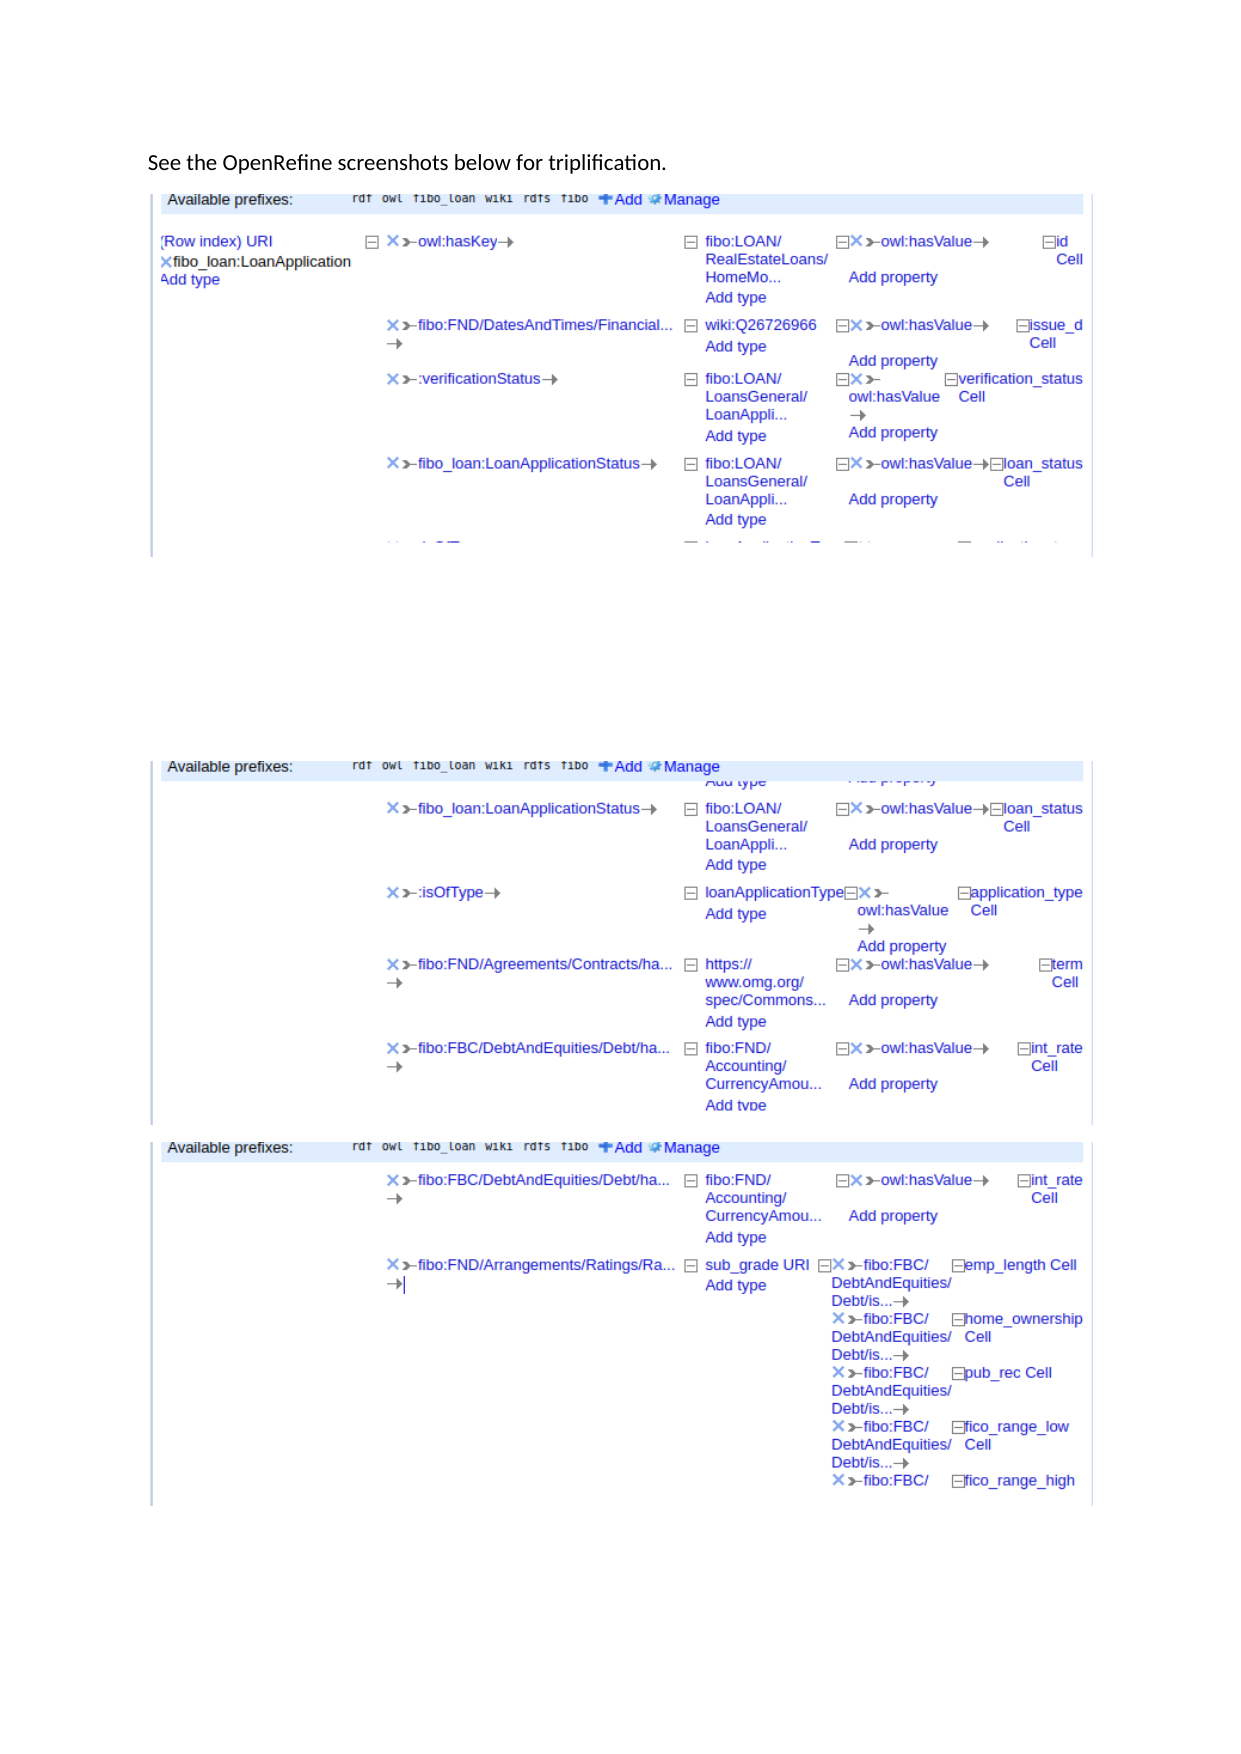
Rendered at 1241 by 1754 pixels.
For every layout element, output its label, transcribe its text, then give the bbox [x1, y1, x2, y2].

text See the OpenRefine screenshots below for triplification. [148, 148, 1093, 176]
picture [147, 761, 1093, 1125]
picture [147, 194, 1093, 557]
picture [147, 1142, 1093, 1506]
